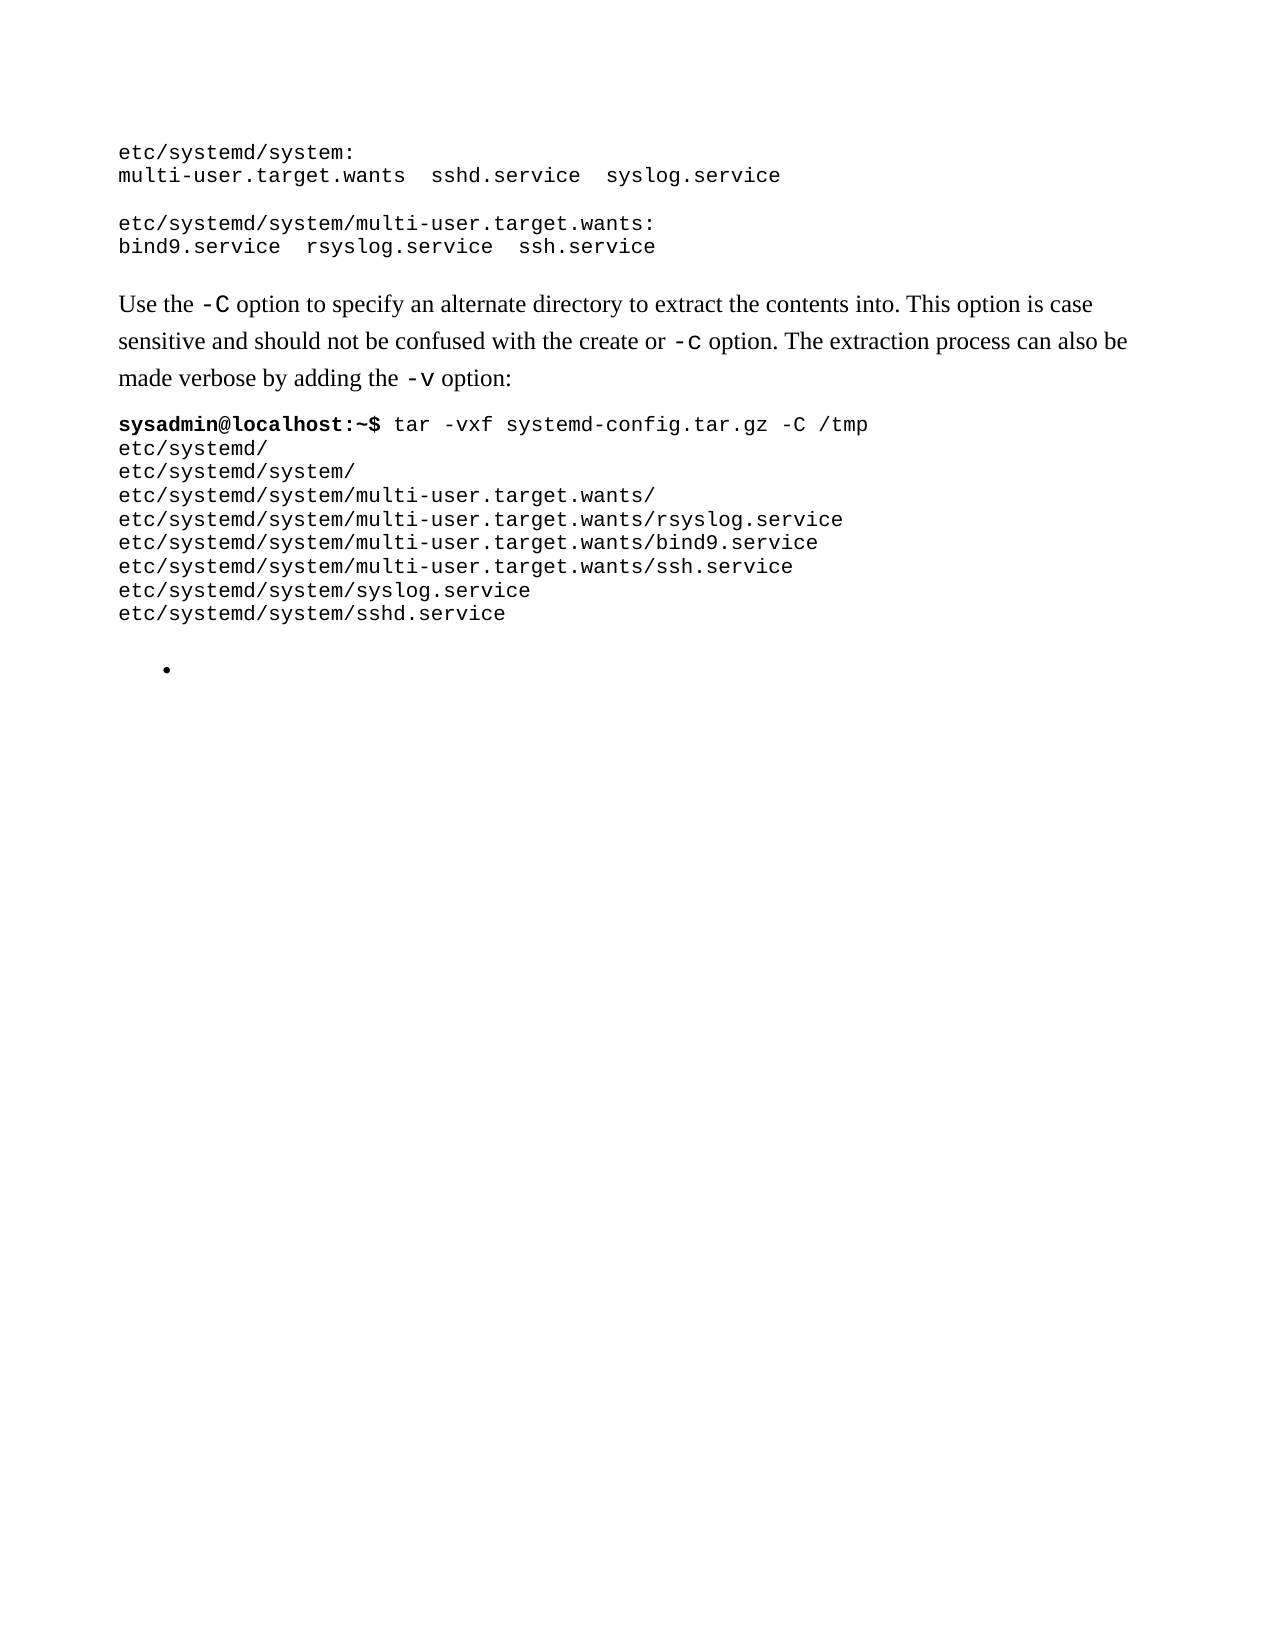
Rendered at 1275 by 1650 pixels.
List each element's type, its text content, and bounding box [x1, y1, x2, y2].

text etc/systemd/system/multi-user.target.wants/bind9.service [118, 532, 1157, 556]
text etc/systemd/system/multi-user.target.wants: [118, 213, 1157, 236]
text etc/systemd/system/syslog.service [118, 580, 1157, 603]
text bind9.service rsyslog.service ssh.service [118, 236, 1157, 260]
text sysadmin@localhost:~$ tar -vxf systemd-config.tar.gz -C /tmp [118, 414, 1157, 438]
text multi-user.target.wants sshd.service syslog.service [118, 165, 1157, 189]
text Use the -C option to specify an alternate directory to extract the contents into. This option is case sensitive and should not be confused with the create or -c option. The extraction process can also be made verbose by adding the -v option: [118, 289, 1157, 393]
text etc/systemd/system/multi-user.target.wants/ssh.service [118, 556, 1157, 580]
text etc/systemd/system/sshd.service [118, 603, 1157, 627]
text etc/systemd/system: [118, 142, 1157, 165]
text etc/systemd/system/multi-user.target.wants/rsyslog.service [118, 509, 1157, 532]
text etc/systemd/system/ [118, 461, 1157, 485]
text etc/systemd/ [118, 438, 1157, 461]
text etc/systemd/system/multi-user.target.wants/ [118, 485, 1157, 509]
